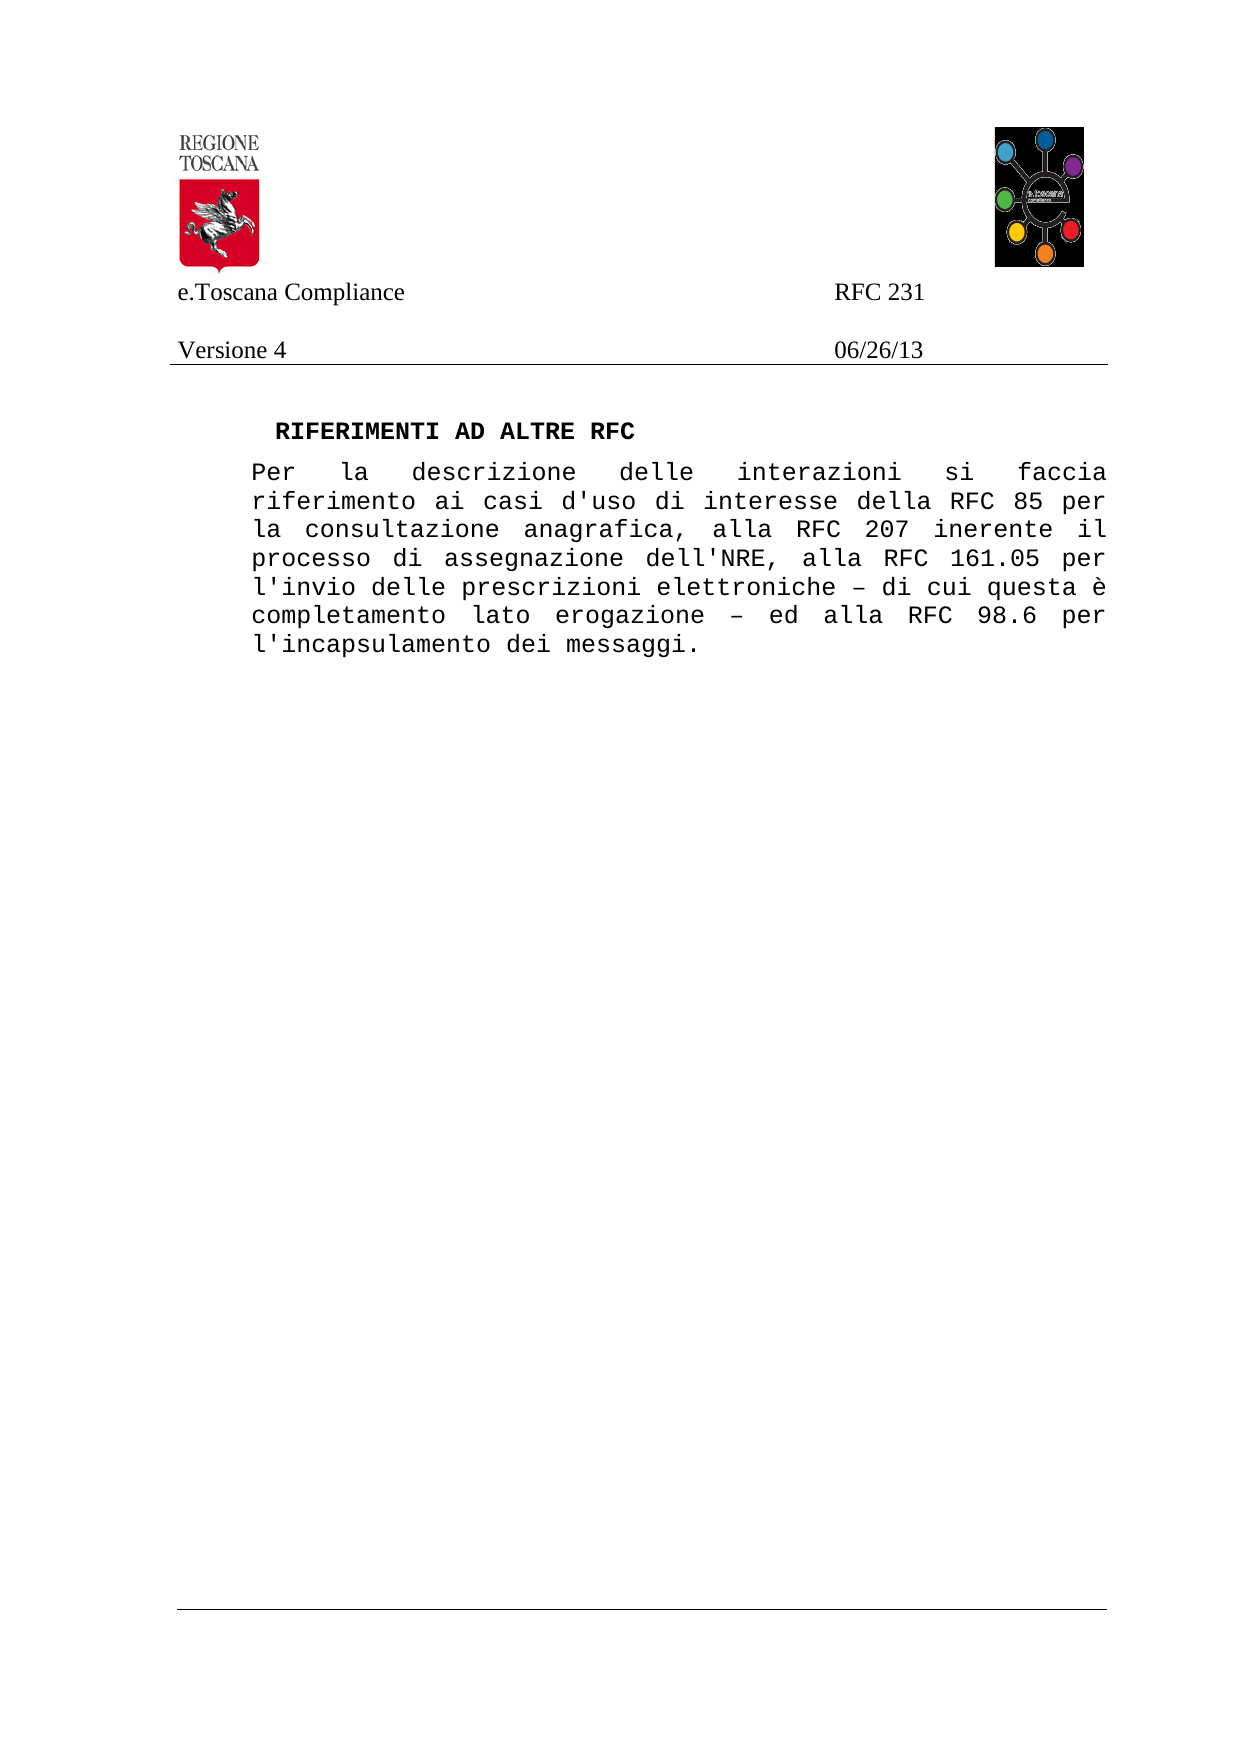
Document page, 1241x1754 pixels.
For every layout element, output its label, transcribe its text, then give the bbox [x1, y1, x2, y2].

subtitle RIFERIMENTI AD ALTRE RFC [215, 419, 1107, 447]
picture [178, 133, 260, 277]
text Per la descrizione delle interazioni si faccia riferimento ai casi d'uso di interesse della RFC 85 per la consultazione anagrafica, alla RFC 207 inerente il processo di assegnazione dell'NRE, alla RFC 161.05 per l'invio delle prescrizioni elettroniche – di cui questa è completamento lato erogazione – ed alla RFC 98.6 per l'incapsulamento dei messaggi. [251, 460, 1107, 659]
